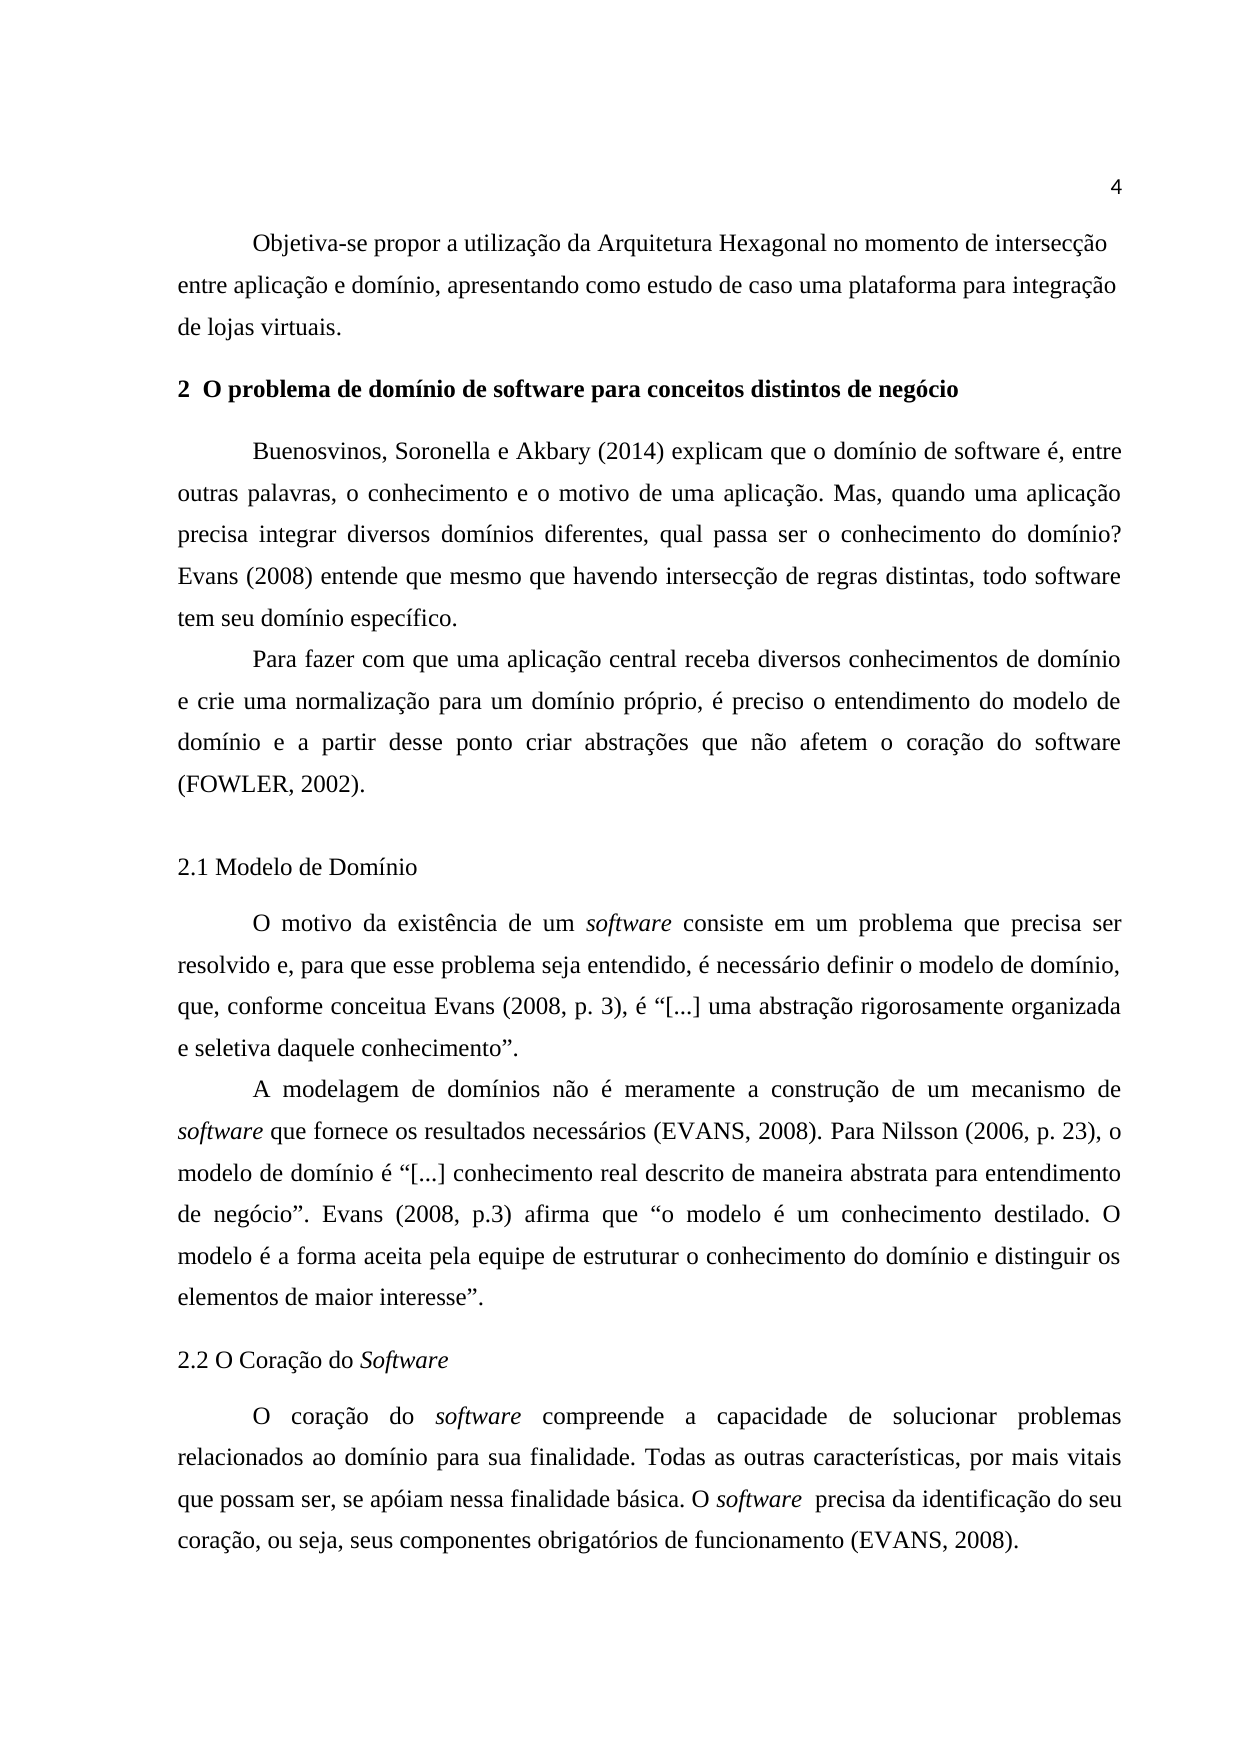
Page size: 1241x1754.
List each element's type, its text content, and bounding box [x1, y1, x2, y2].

text A modelagem de domínios não é meramente a construção de um mecanismo de software que fornece os resultados necessários (EVANS, 2008). Para Nilsson (2006, p. 23), o modelo de domínio é “[...] conhecimento real descrito de maneira abstrata para entendimento de negócio”. Evans (2008, p.3) afirma que “o modelo é um conhecimento destilado. O modelo é a forma aceita pela equipe de estruturar o conhecimento do domínio e distinguir os elementos de maior interesse”. [177, 1076, 1122, 1311]
subtitle 2 O problema de domínio de software para conceitos distintos de negócio [177, 375, 1122, 403]
text Buenosvinos, Soronella e Akbary (2014) explicam que o domínio de software é, entre outras palavras, o conhecimento e o motivo de uma aplicação. Mas, quando uma aplicação precisa integrar diversos domínios diferentes, qual passa ser o conhecimento do domínio? Evans (2008) entende que mesmo que havendo intersecção de regras distintas, todo software tem seu domínio específico. [177, 437, 1122, 631]
text 2.1 Modelo de Domínio [177, 853, 1122, 881]
text 2.2 O Coração do Software [177, 1346, 1122, 1373]
text Para fazer com que uma aplicação central receba diversos conhecimentos de domínio e crie uma normalização para um domínio próprio, é preciso o entendimento do modelo de domínio e a partir desse ponto criar abstrações que não afetem o coração do software (FOWLER, 2002). [177, 645, 1122, 798]
text O motivo da existência de um software consiste em um problema que precisa ser resolvido e, para que esse problema seja entendido, é necessário definir o modelo de domínio, que, conforme conceitua Evans (2008, p. 3), é “[...] uma abstração rigorosamente organizada e seletiva daquele conhecimento”. [177, 909, 1122, 1062]
text Objetiva-se propor a utilização da Arquitetura Hexagonal no momento de intersecção entre aplicação e domínio, apresentando como estudo de caso uma plataforma para integração de lojas virtuais. [177, 229, 1122, 340]
text O coração do software compreende a capacidade de solucionar problemas relacionados ao domínio para sua finalidade. Todas as outras características, por mais vitais que possam ser, se apóiam nessa finalidade básica. O software precisa da identificação do seu coração, ou seja, seus componentes obrigatórios de funcionamento (EVANS, 2008). [177, 1402, 1122, 1554]
